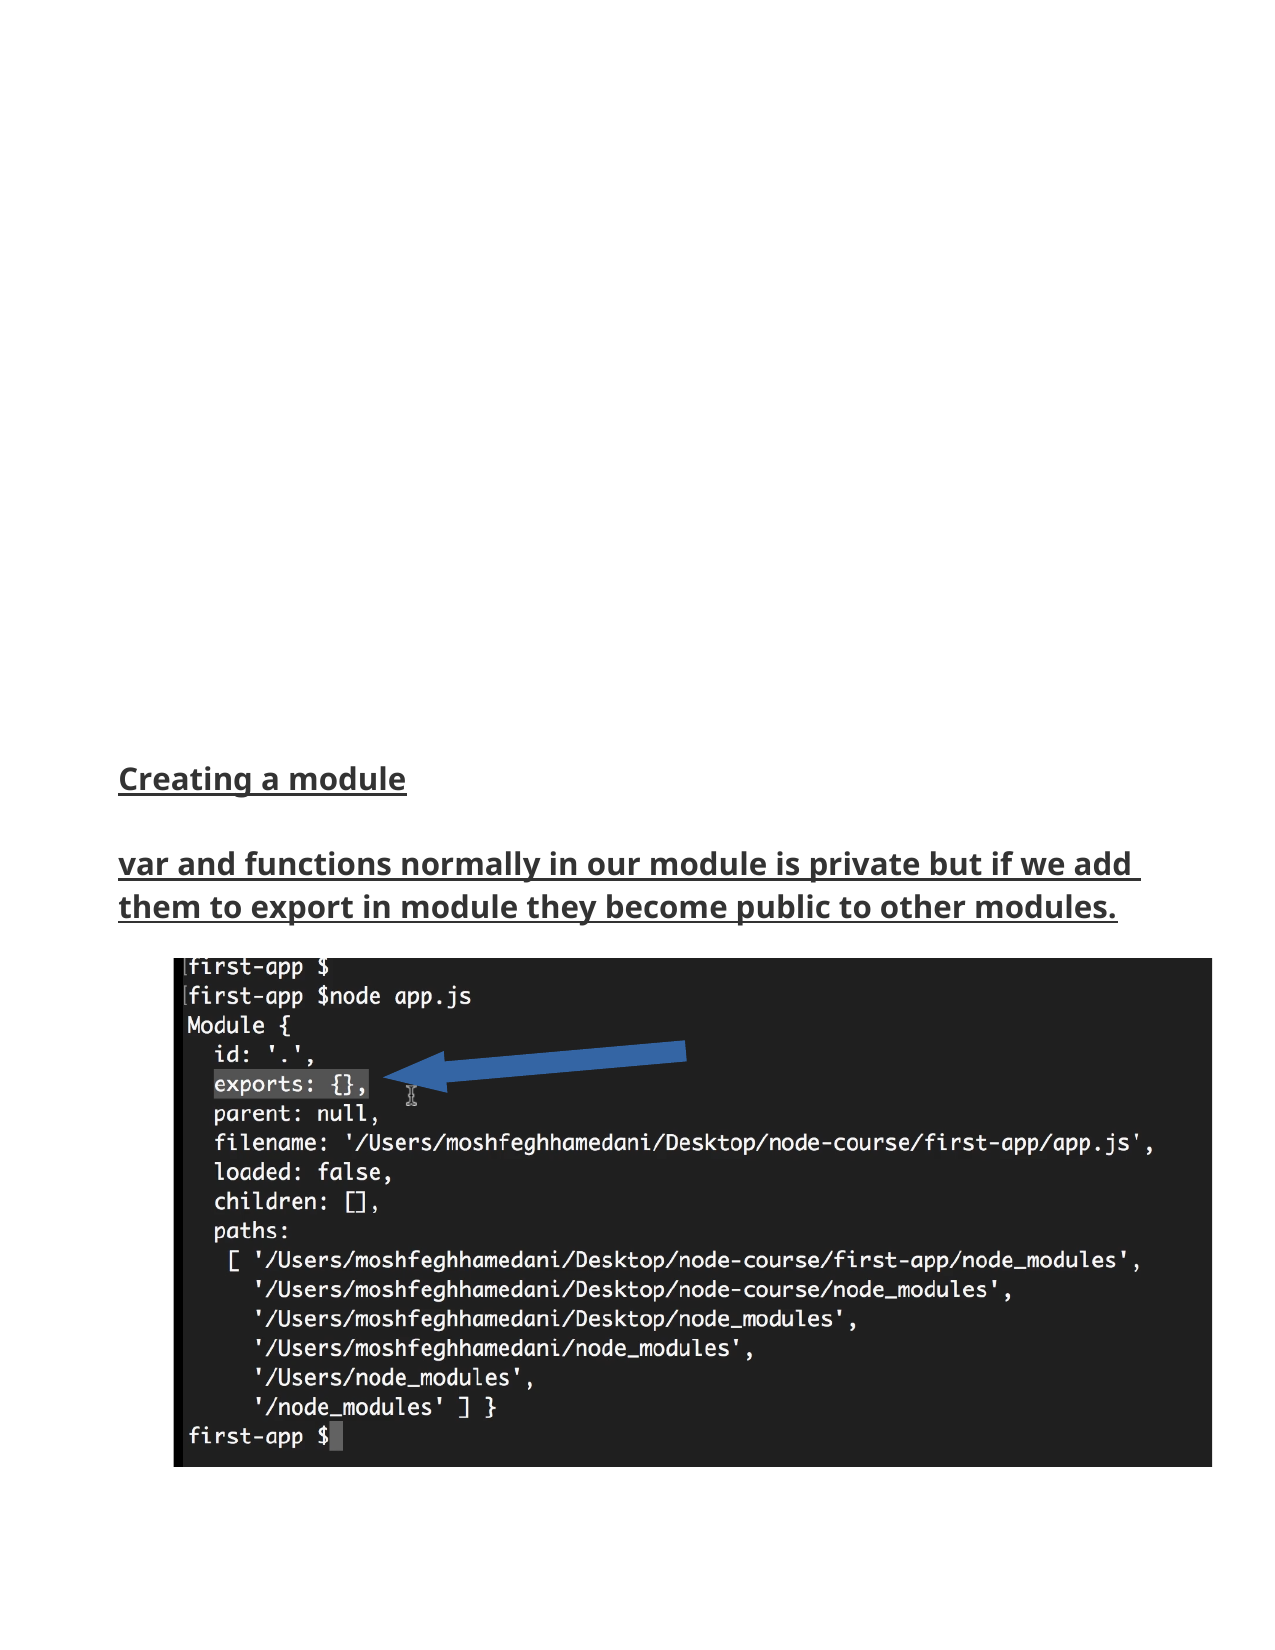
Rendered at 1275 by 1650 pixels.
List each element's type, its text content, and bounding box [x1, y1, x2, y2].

picture [173, 958, 1213, 1467]
text Creating a module [118, 757, 1157, 800]
text var and functions normally in our module is private but if we add them to export in module they become public to other modules. [118, 842, 1157, 928]
